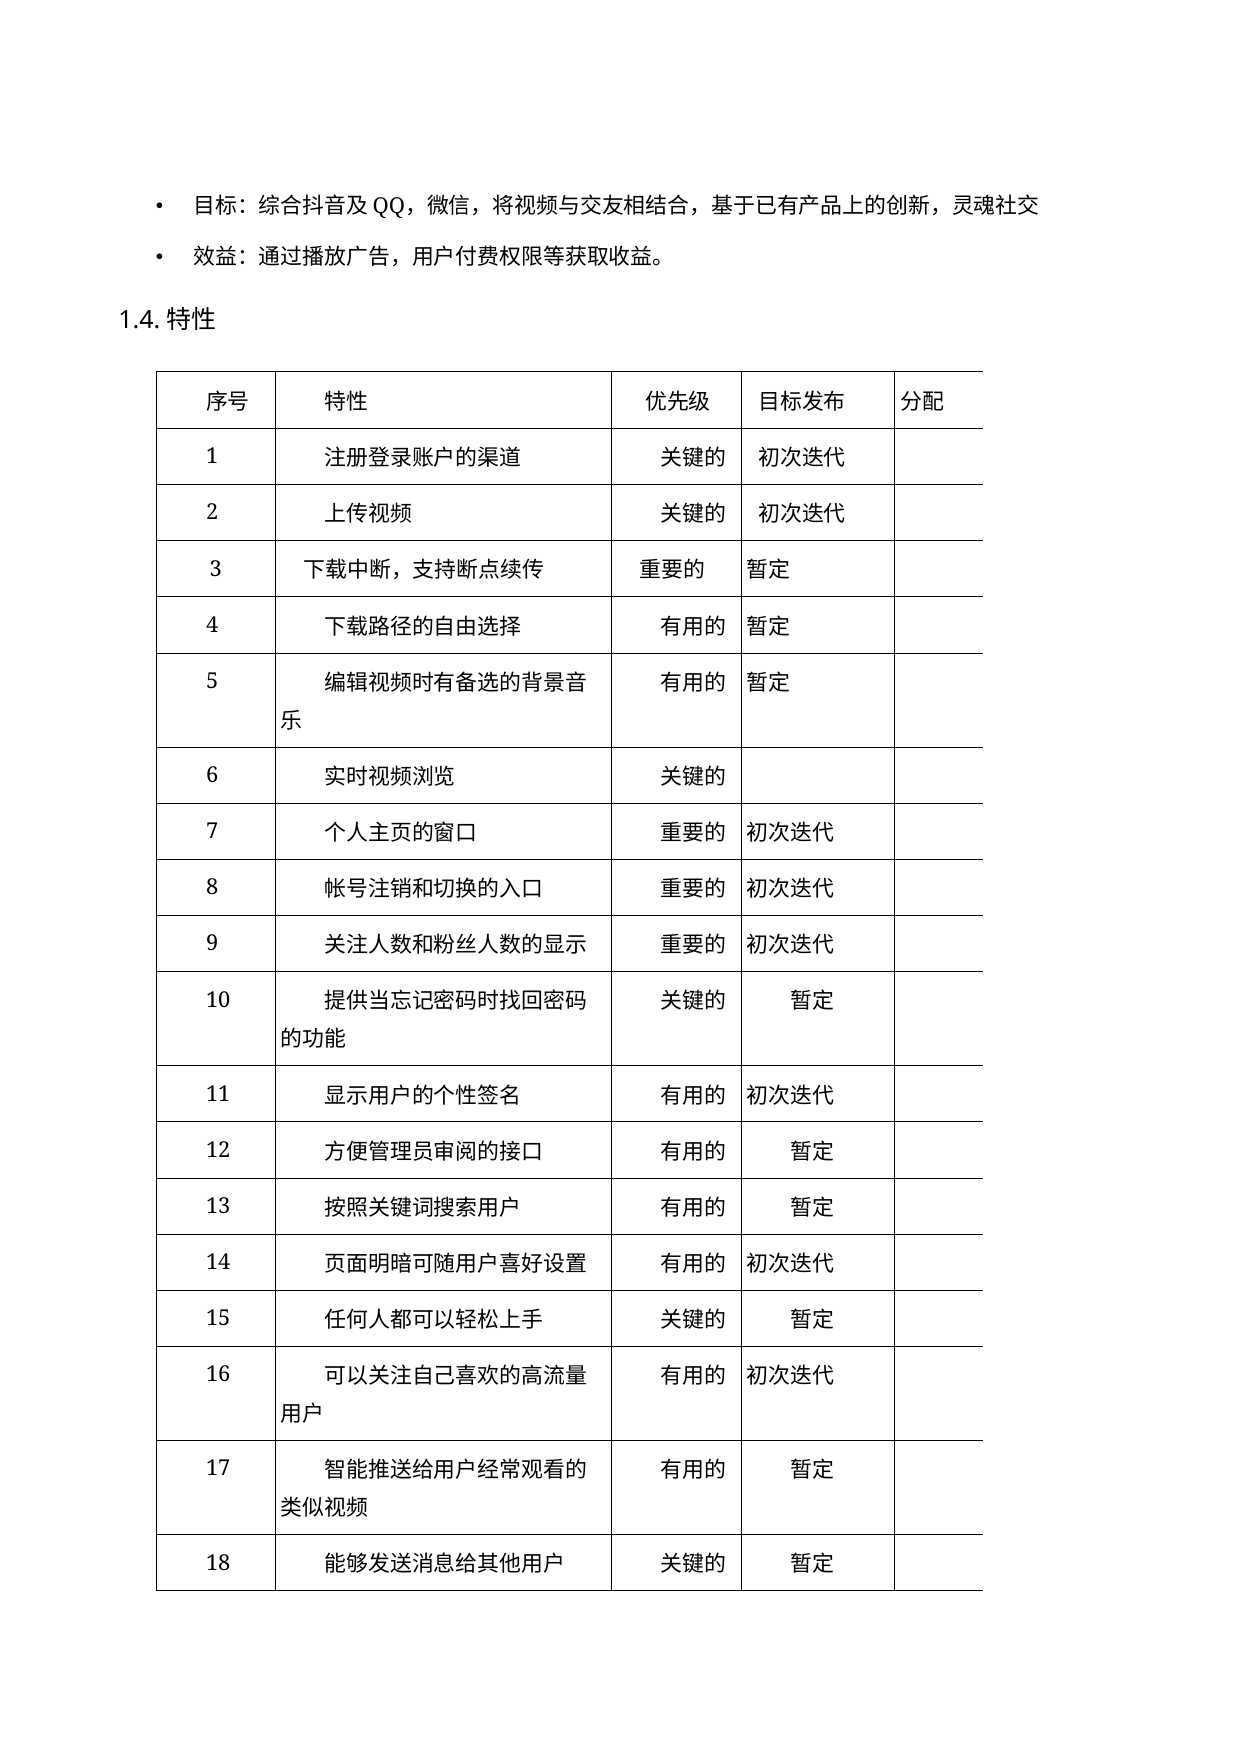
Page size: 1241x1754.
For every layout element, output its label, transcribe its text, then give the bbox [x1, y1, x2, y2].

table_cell [742, 748, 894, 803]
table_cell 关注人数和粉丝人数的显示 [276, 916, 611, 971]
table_cell [895, 804, 983, 859]
table_cell 有用的 [612, 654, 741, 747]
table_cell 注册登录账户的渠道 [276, 429, 611, 484]
table_cell 10 [157, 972, 275, 1065]
table_cell 初次迭代 [742, 1235, 894, 1290]
table_cell 暂定 [742, 1535, 894, 1590]
table_cell [895, 654, 983, 747]
table_cell 个人主页的窗口 [276, 804, 611, 859]
table_cell [895, 972, 983, 1065]
table_cell 方便管理员审阅的接口 [276, 1122, 611, 1178]
table_cell 关键的 [612, 748, 741, 803]
table_cell 8 [157, 860, 275, 915]
table_cell 暂定 [742, 1179, 894, 1234]
table_cell [895, 860, 983, 915]
list 效益：通过播放广告，用户付费权限等获取收益。 [156, 239, 1122, 270]
table_cell 任何人都可以轻松上手 [276, 1291, 611, 1346]
table_cell 9 [157, 916, 275, 971]
table_cell [895, 1347, 983, 1440]
table_cell 初次迭代 [742, 485, 894, 540]
table_cell 智能推送给用户经常观看的类似视频 [276, 1441, 611, 1534]
table_cell [895, 1122, 983, 1178]
table_cell [895, 429, 983, 484]
table_cell 关键的 [612, 429, 741, 484]
table_cell 初次迭代 [742, 1347, 894, 1440]
table_cell 初次迭代 [742, 1066, 894, 1121]
table_header 优先级 [612, 372, 741, 428]
table_cell 关键的 [612, 972, 741, 1065]
table_header 序号 [157, 372, 275, 428]
table_cell 有用的 [612, 1066, 741, 1121]
table_cell 关键的 [612, 1535, 741, 1590]
table_header 目标发布 [742, 372, 894, 428]
table_cell 6 [157, 748, 275, 803]
table_cell 重要的 [612, 916, 741, 971]
table_cell 3 [157, 541, 275, 596]
table_cell 重要的 [612, 804, 741, 859]
table_cell 初次迭代 [742, 860, 894, 915]
table_cell 关键的 [612, 1291, 741, 1346]
table_cell 1 [157, 429, 275, 484]
table_header 分配 [895, 372, 983, 428]
table_cell [895, 1066, 983, 1121]
subtitle 特性 [118, 299, 1122, 336]
table_cell 2 [157, 485, 275, 540]
table_cell 4 [157, 597, 275, 653]
table_cell 实时视频浏览 [276, 748, 611, 803]
table_cell 13 [157, 1179, 275, 1234]
table_cell 有用的 [612, 597, 741, 653]
table_cell [895, 597, 983, 653]
table_cell 编辑视频时有备选的背景音乐 [276, 654, 611, 747]
table_cell 暂定 [742, 1291, 894, 1346]
table_cell 暂定 [742, 654, 894, 747]
table_cell [895, 916, 983, 971]
table_cell 按照关键词搜索用户 [276, 1179, 611, 1234]
table_cell 下载中断，支持断点续传 [276, 541, 611, 596]
table_cell [895, 1291, 983, 1346]
table_cell 初次迭代 [742, 916, 894, 971]
list 目标：综合抖音及QQ，微信，将视频与交友相结合，基于已有产品上的创新，灵魂社交 [156, 188, 1122, 219]
table_cell 有用的 [612, 1347, 741, 1440]
table_cell 关键的 [612, 485, 741, 540]
table_cell 下载路径的自由选择 [276, 597, 611, 653]
table_cell 可以关注自己喜欢的高流量用户 [276, 1347, 611, 1440]
table_cell 重要的 [612, 860, 741, 915]
table_cell 页面明暗可随用户喜好设置 [276, 1235, 611, 1290]
table_cell 暂定 [742, 1441, 894, 1534]
table_cell [895, 485, 983, 540]
table_cell 提供当忘记密码时找回密码的功能 [276, 972, 611, 1065]
table_cell 帐号注销和切换的入口 [276, 860, 611, 915]
table_cell 有用的 [612, 1122, 741, 1178]
table_cell 15 [157, 1291, 275, 1346]
table_cell 16 [157, 1347, 275, 1440]
table_cell [895, 1179, 983, 1234]
table_cell [895, 1535, 983, 1590]
table_cell 17 [157, 1441, 275, 1534]
table_cell 14 [157, 1235, 275, 1290]
table_cell 初次迭代 [742, 804, 894, 859]
table_cell 能够发送消息给其他用户 [276, 1535, 611, 1590]
table_cell 11 [157, 1066, 275, 1121]
table_cell 显示用户的个性签名 [276, 1066, 611, 1121]
table_cell 上传视频 [276, 485, 611, 540]
table_cell 暂定 [742, 541, 894, 596]
table_cell 重要的 [612, 541, 741, 596]
table_cell [895, 1441, 983, 1534]
table_cell 有用的 [612, 1235, 741, 1290]
table_cell [895, 1235, 983, 1290]
table_cell 暂定 [742, 597, 894, 653]
table_cell 12 [157, 1122, 275, 1178]
table_header 特性 [276, 372, 611, 428]
table_cell [895, 748, 983, 803]
table_cell 5 [157, 654, 275, 747]
table_cell 有用的 [612, 1441, 741, 1534]
table_cell 7 [157, 804, 275, 859]
table_cell 暂定 [742, 972, 894, 1065]
table_cell [895, 541, 983, 596]
table_cell 初次迭代 [742, 429, 894, 484]
table_cell 有用的 [612, 1179, 741, 1234]
table_cell 18 [157, 1535, 275, 1590]
table_cell 暂定 [742, 1122, 894, 1178]
